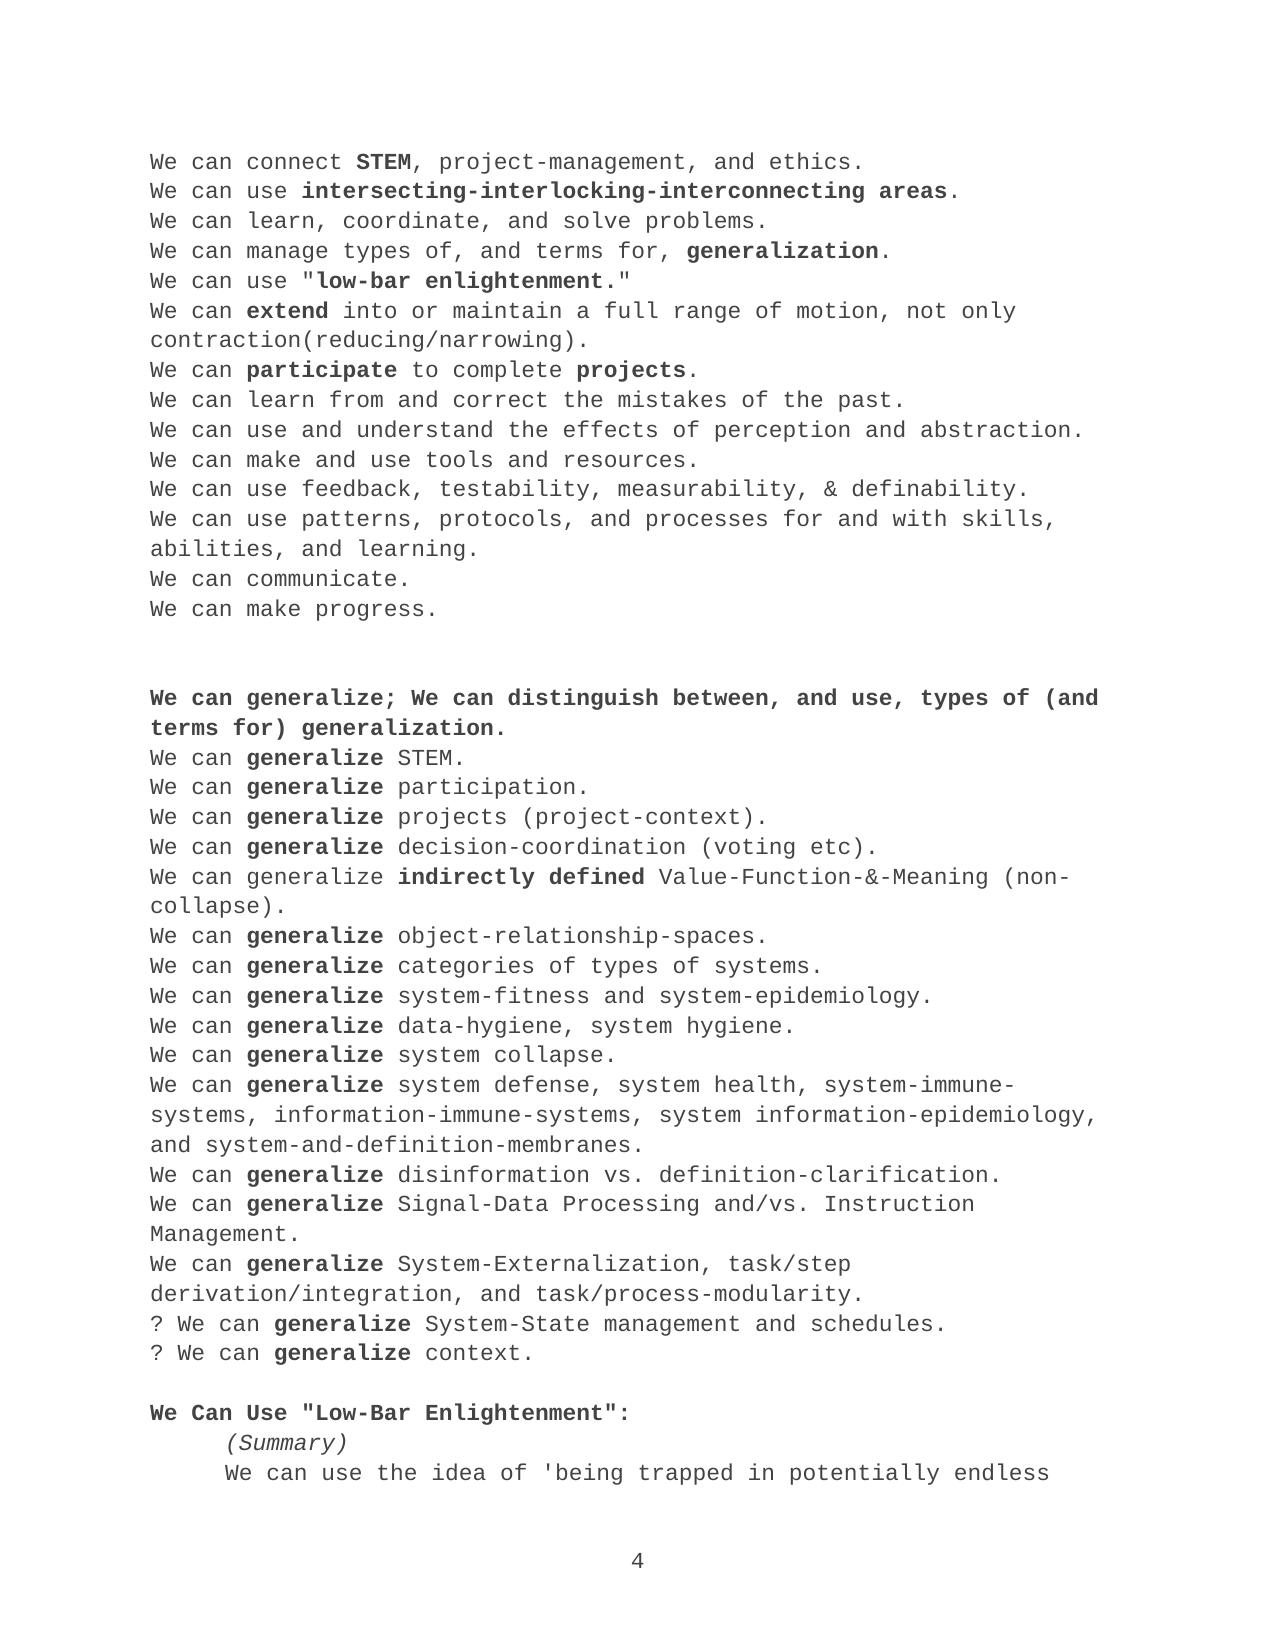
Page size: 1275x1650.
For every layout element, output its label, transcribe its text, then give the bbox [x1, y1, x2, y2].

text We can generalize System-Externalization, task/step derivation/integration, and task/process-modularity. [150, 1252, 1125, 1308]
text We can generalize Signal-Data Processing and/vs. Instruction Management. [150, 1193, 1125, 1248]
text ? We can generalize System-State management and schedules. [150, 1312, 1125, 1338]
text We can use feedback, testability, measurability, & definability. [150, 478, 1125, 504]
text We can extend into or maintain a full range of motion, not only contraction(reducing/narrowing). [150, 299, 1125, 355]
text We can learn from and correct the mistakes of the past. [150, 388, 1125, 414]
text We can generalize system-fitness and system-epidemiology. [150, 984, 1125, 1010]
text We can generalize system defense, system health, system-immune-systems, information-immune-systems, system information-epidemiology, and system-and-definition-membranes. [150, 1073, 1125, 1159]
text We can manage types of, and terms for, generalization. [150, 239, 1125, 265]
text We can generalize projects (project-context). [150, 805, 1125, 831]
text We can generalize disinformation vs. definition-clarification. [150, 1163, 1125, 1189]
text We can learn, coordinate, and solve problems. [150, 209, 1125, 236]
text We can use patterns, protocols, and processes for and with skills, abilities, and learning. [150, 507, 1125, 563]
text We can generalize data-hygiene, system hygiene. [150, 1014, 1125, 1040]
text We can generalize object-relationship-spaces. [150, 924, 1125, 951]
text We can communicate. [150, 567, 1125, 593]
text We can generalize indirectly defined Value-Function-&-Meaning (non-collapse). [150, 865, 1125, 921]
text We can generalize; We can distinguish between, and use, types of (and terms for) generalization. [150, 686, 1125, 742]
text ? We can generalize context. [150, 1342, 1125, 1368]
text We can make progress. [150, 597, 1125, 623]
text We can generalize decision-coordination (voting etc). [150, 835, 1125, 861]
text We can use intersecting-interlocking-interconnecting areas. [150, 180, 1125, 206]
text We can use "low-bar enlightenment." [150, 269, 1125, 295]
text (Summary) [150, 1431, 1125, 1457]
text We Can Use "Low-Bar Enlightenment": [150, 1401, 1125, 1427]
text We can connect STEM, project-management, and ethics. [150, 150, 1125, 176]
text We can generalize participation. [150, 776, 1125, 802]
text We can use the idea of 'being trapped in potentially endless [225, 1461, 1125, 1487]
text We can participate to complete projects. [150, 358, 1125, 384]
text We can make and use tools and resources. [150, 448, 1125, 474]
text We can generalize categories of types of systems. [150, 954, 1125, 980]
text We can generalize system collapse. [150, 1044, 1125, 1070]
text We can generalize STEM. [150, 746, 1125, 772]
text We can use and understand the effects of perception and abstraction. [150, 418, 1125, 444]
